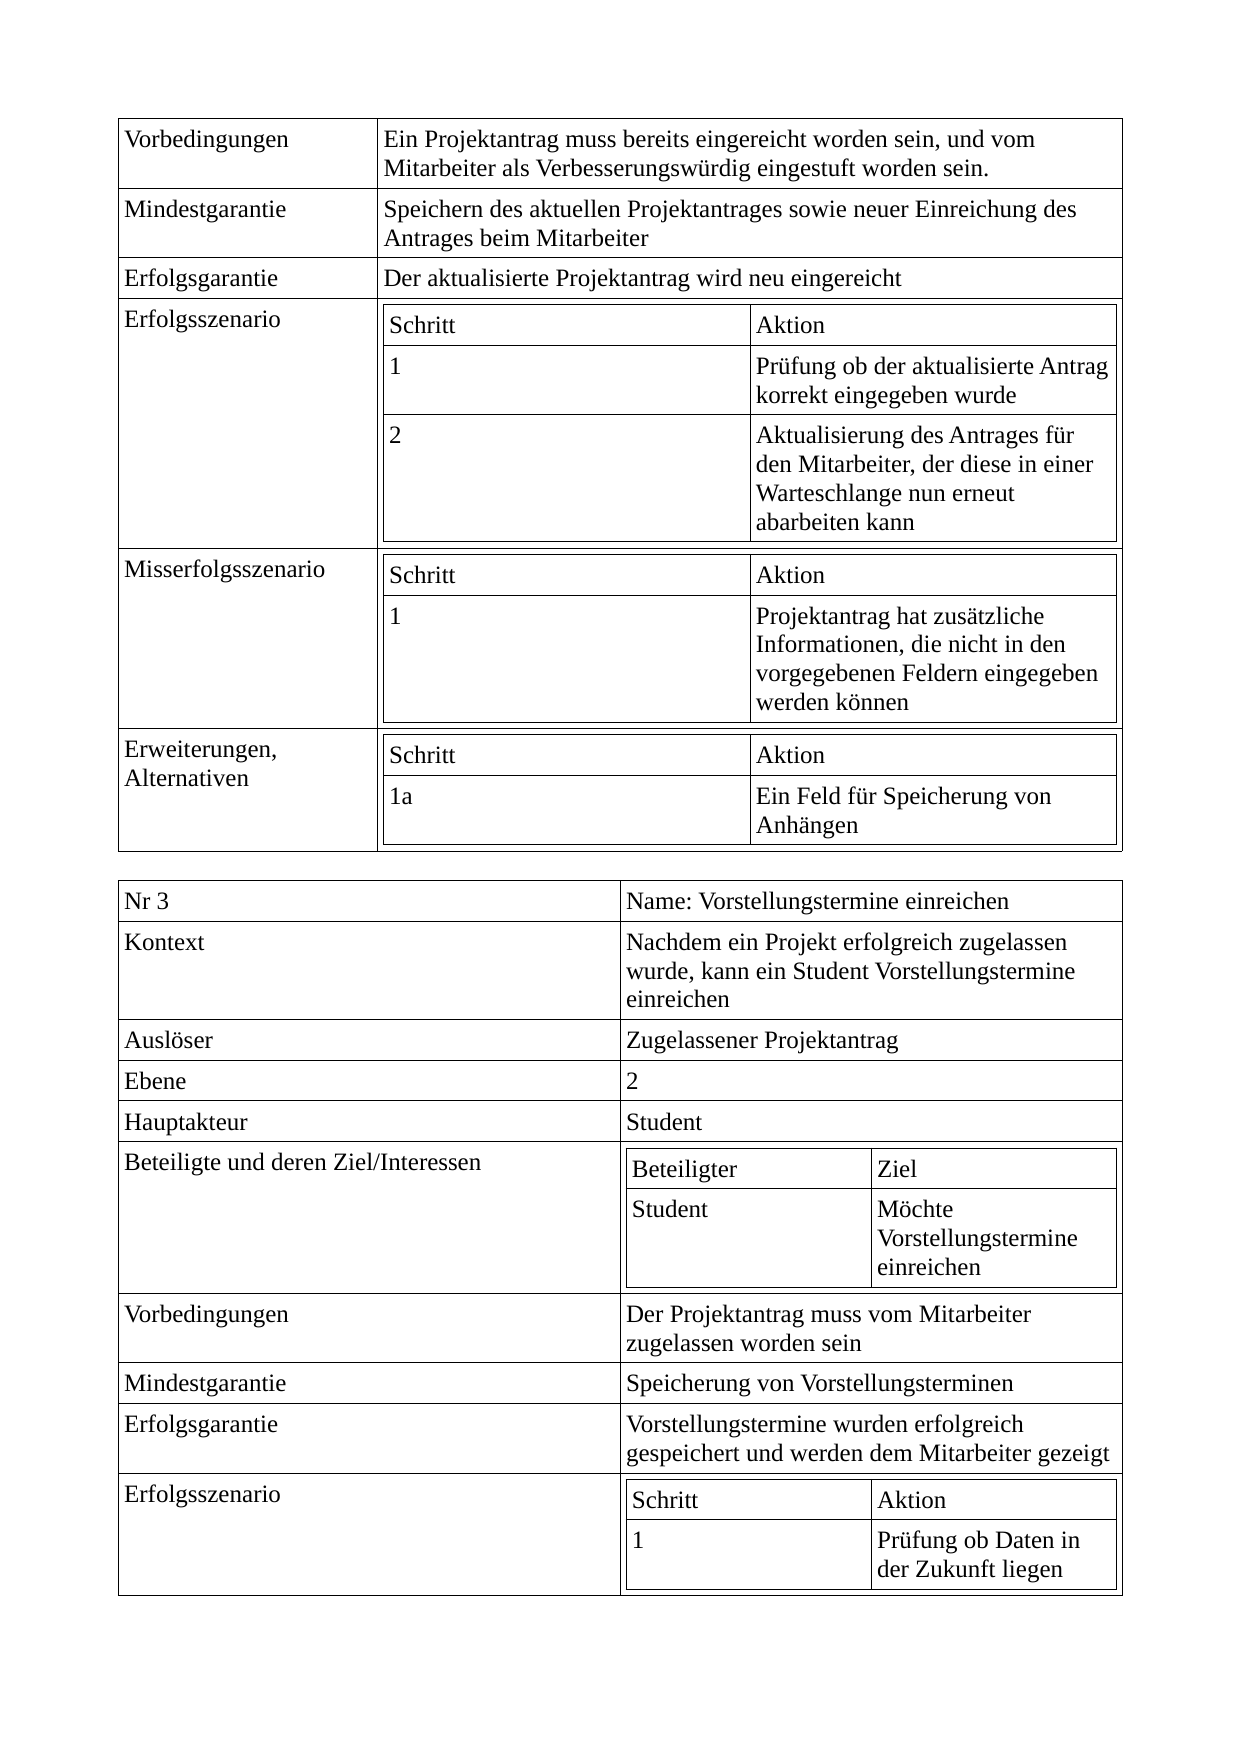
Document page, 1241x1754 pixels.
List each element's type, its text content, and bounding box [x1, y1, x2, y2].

table_header Schritt [627, 1480, 871, 1519]
table_cell Erweiterungen, Alternativen [119, 729, 377, 851]
table_cell Mindestgarantie [119, 189, 377, 257]
table_cell Erfolgsszenario [119, 1474, 620, 1595]
table_cell Prüfung ob Daten in der Zukunft liegen [872, 1520, 1116, 1589]
table_header Ziel [872, 1149, 1116, 1188]
table_cell Student [627, 1189, 871, 1286]
table_cell Ebene [119, 1061, 620, 1100]
table_cell Prüfung ob der aktualisierte Antrag korrekt eingegeben wurde [751, 346, 1116, 414]
table_cell Der aktualisierte Projektantrag wird neu eingereicht [378, 258, 1122, 298]
table_header Aktion [872, 1480, 1116, 1519]
table_cell 1 [627, 1520, 871, 1589]
table_header Schritt [384, 555, 750, 594]
table_cell Speichern des aktuellen Projektantrages sowie neuer Einreichung des Antrages beim Mitarbeiter [378, 189, 1122, 257]
table_cell Speicherung von Vorstellungsterminen [621, 1363, 1122, 1403]
table_header Aktion [751, 305, 1116, 345]
table_cell [621, 1474, 1122, 1595]
table_cell Erfolgsszenario [119, 299, 377, 548]
table_cell Erfolgsgarantie [119, 1404, 620, 1472]
table_cell Nachdem ein Projekt erfolgreich zugelassen wurde, kann ein Student Vorstellungstermine einreichen [621, 922, 1122, 1019]
table_cell Vorbedingungen [119, 119, 377, 188]
table_cell 1 [384, 596, 750, 722]
table_cell [378, 299, 1122, 548]
table_cell [378, 549, 1122, 728]
table_cell Kontext [119, 922, 620, 1019]
table_cell 2 [384, 415, 750, 541]
table_cell [621, 1142, 1122, 1293]
table_cell Der Projektantrag muss vom Mitarbeiter zugelassen worden sein [621, 1294, 1122, 1362]
table_cell Mindestgarantie [119, 1363, 620, 1403]
table_header Aktion [751, 555, 1116, 594]
table_cell Vorbedingungen [119, 1294, 620, 1362]
table_cell Misserfolgsszenario [119, 549, 377, 728]
table_cell Student [621, 1101, 1122, 1141]
table_header Schritt [384, 735, 750, 775]
table_cell Beteiligte und deren Ziel/Interessen [119, 1142, 620, 1293]
table_cell Möchte Vorstellungstermine einreichen [872, 1189, 1116, 1286]
table_cell 2 [621, 1061, 1122, 1100]
table_header Name: Vorstellungstermine einreichen [621, 881, 1122, 921]
table_cell 1 [384, 346, 750, 414]
table_header Aktion [751, 735, 1116, 775]
table_cell Erfolgsgarantie [119, 258, 377, 298]
table_cell Zugelassener Projektantrag [621, 1020, 1122, 1060]
table_cell Aktualisierung des Antrages für den Mitarbeiter, der diese in einer Warteschlange nun erneut abarbeiten kann [751, 415, 1116, 541]
table_header Beteiligter [627, 1149, 871, 1188]
table_header Schritt [384, 305, 750, 345]
table_cell Hauptakteur [119, 1101, 620, 1141]
table_cell [378, 729, 1122, 851]
table_cell Vorstellungstermine wurden erfolgreich gespeichert und werden dem Mitarbeiter gezeigt [621, 1404, 1122, 1472]
table_header Nr 3 [119, 881, 620, 921]
table_cell Ein Projektantrag muss bereits eingereicht worden sein, und vom Mitarbeiter als Verbesserungswürdig eingestuft worden sein. [378, 119, 1122, 188]
table_cell Auslöser [119, 1020, 620, 1060]
table_cell 1a [384, 776, 750, 844]
table_cell Projektantrag hat zusätzliche Informationen, die nicht in den vorgegebenen Feldern eingegeben werden können [751, 596, 1116, 722]
table_cell Ein Feld für Speicherung von Anhängen [751, 776, 1116, 844]
